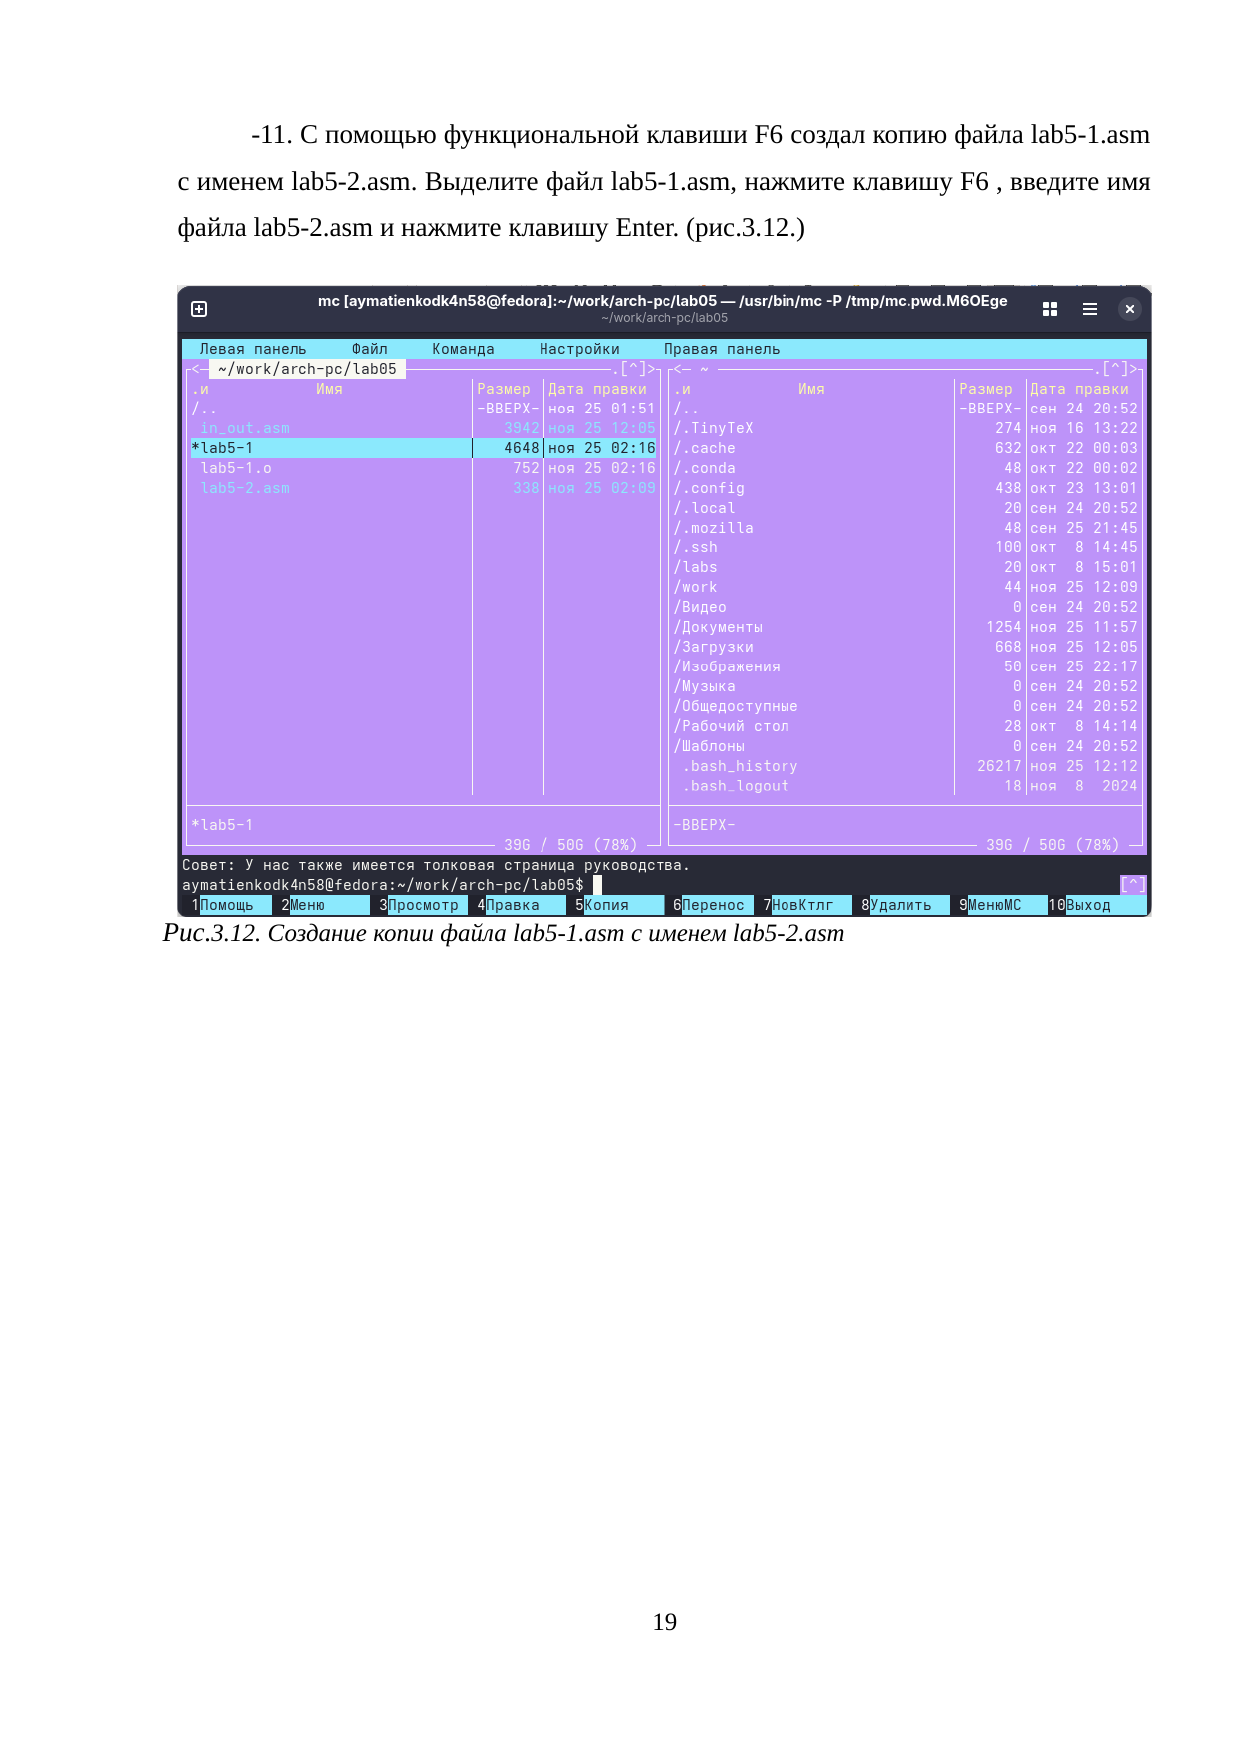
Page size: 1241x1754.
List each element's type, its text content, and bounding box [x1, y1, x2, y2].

text -11. С помощью функциональной клавиши F6 создал копию файла lab5-1.asm с именем lab5-2.asm. Выделите файл lab5-1.asm, нажмите клавишу F6 , введите имя файла lab5-2.asm и нажмите клавишу Enter. (рис.3.12.) [177, 118, 1152, 243]
text Рис.3.12. Создание копии файла lab5-1.asm с именем lab5-2.asm [162, 285, 1166, 948]
picture [177, 285, 1152, 917]
